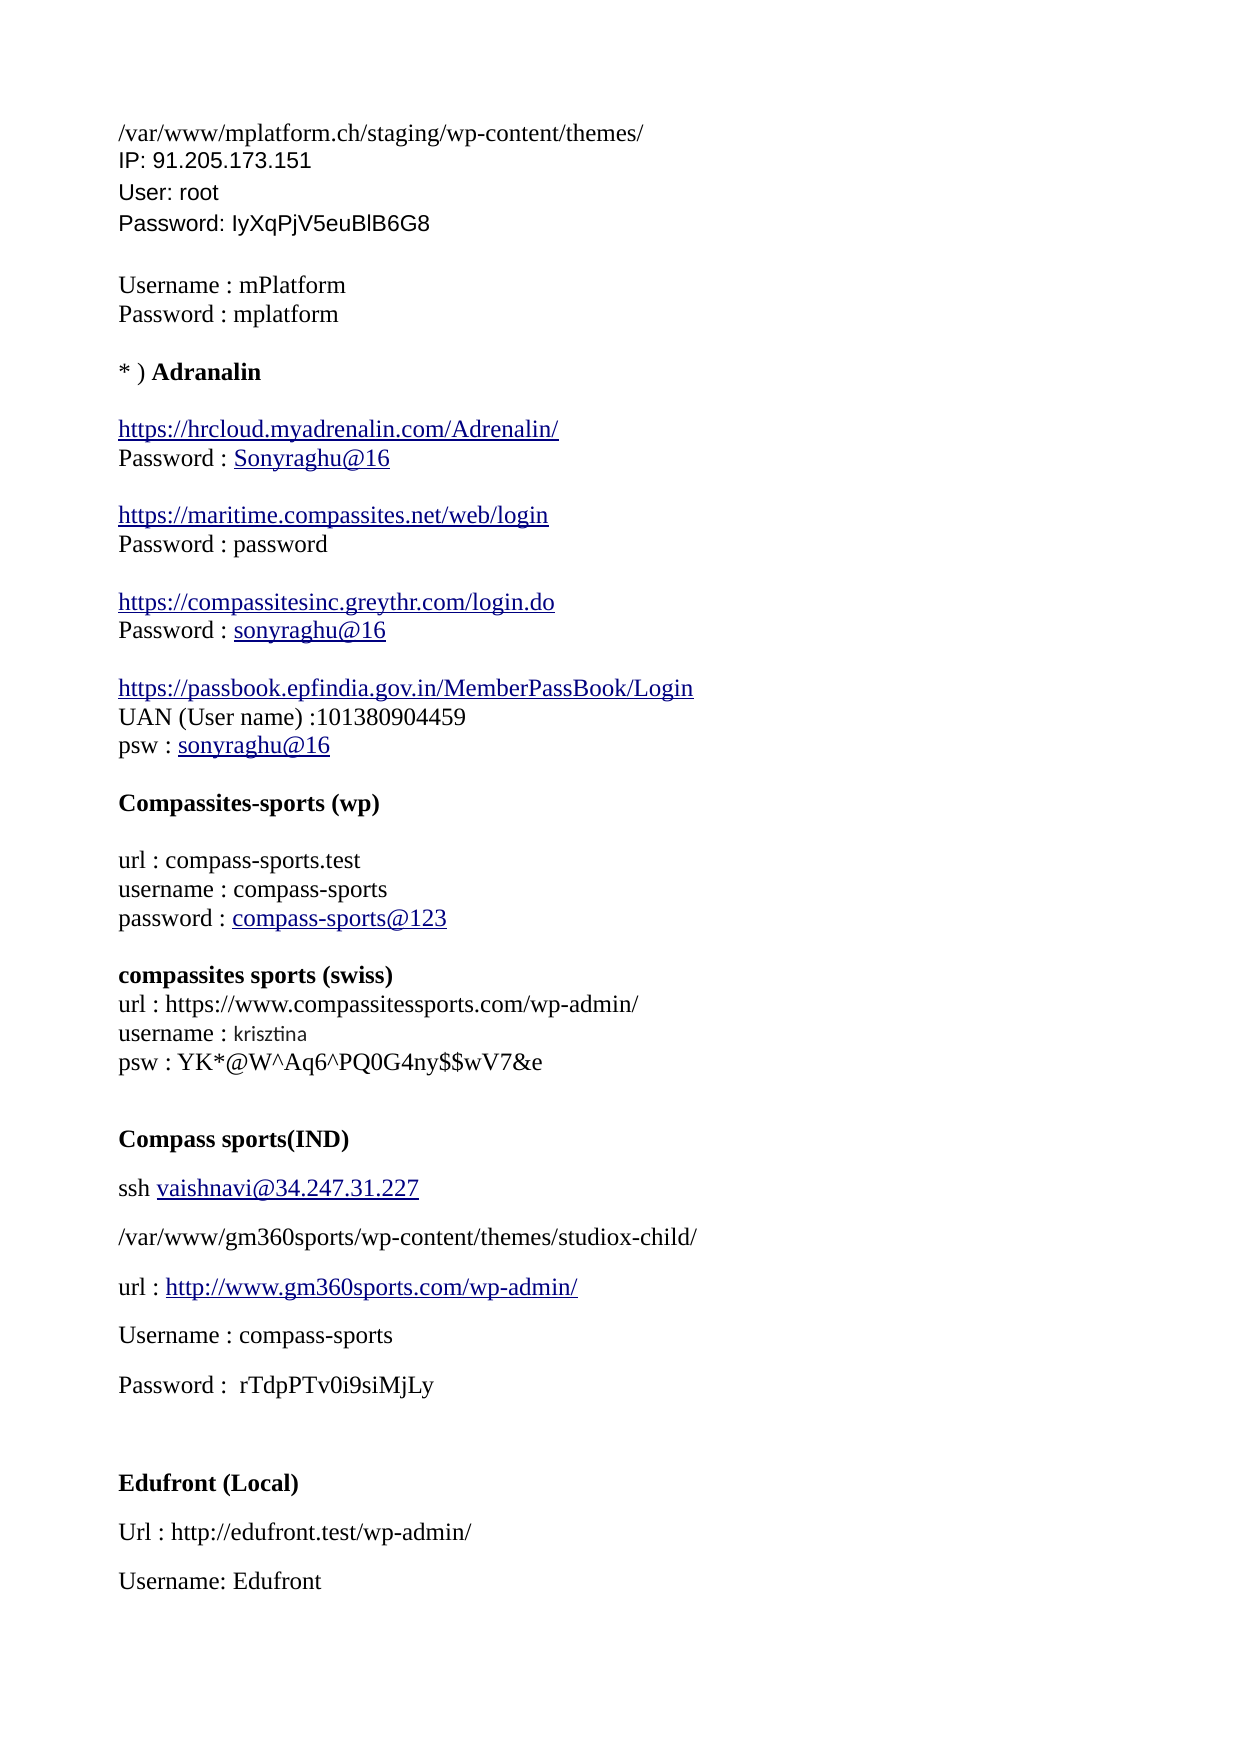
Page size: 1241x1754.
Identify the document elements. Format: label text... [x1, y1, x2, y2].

text url : https://www.compassitessports.com/wp-admin/ [118, 989, 1122, 1018]
text Username: Edufront [118, 1566, 1122, 1595]
text psw : YK*@W^Aq6^PQ0G4ny$$wV7&e [118, 1047, 1122, 1075]
text /var/www/gm360sports/wp-content/themes/studiox-child/ [118, 1222, 1122, 1251]
text Password : Sonyraghu@16 [118, 443, 1122, 472]
text password : compass-sports@123 [118, 903, 1122, 932]
text UAN (User name) :101380904459 [118, 702, 1122, 730]
text compassites sports (swiss) [118, 960, 1122, 989]
text ssh vaishnavi@34.247.31.227 [118, 1173, 1122, 1202]
text User: root [118, 178, 1122, 205]
text Username : compass-sports [118, 1321, 1122, 1349]
text * ) Adranalin [118, 357, 1122, 385]
text https://compassitesinc.greythr.com/login.do [118, 587, 1122, 615]
text username : krisztina [118, 1018, 1122, 1047]
text Password : mplatform [118, 299, 1122, 328]
text Password: IyXqPjV5euBlB6G8 [118, 210, 1122, 236]
text https://passbook.epfindia.gov.in/MemberPassBook/Login [118, 673, 1122, 702]
text Compassites-sports (wp) [118, 788, 1122, 817]
text Username : mPlatform [118, 270, 1122, 299]
text url : compass-sports.test [118, 845, 1122, 874]
text https://maritime.compassites.net/web/login [118, 500, 1122, 529]
text Password : rTdpPTv0i9siMjLy [118, 1370, 1122, 1398]
text Url : http://edufront.test/wp-admin/ [118, 1517, 1122, 1546]
text Password : password [118, 529, 1122, 558]
text psw : sonyraghu@16 [118, 730, 1122, 759]
text Password : sonyraghu@16 [118, 615, 1122, 644]
text https://hrcloud.myadrenalin.com/Adrenalin/ [118, 414, 1122, 443]
text url : http://www.gm360sports.com/wp-admin/ [118, 1272, 1122, 1300]
text Compass sports(IND) [118, 1124, 1122, 1153]
text username : compass-sports [118, 874, 1122, 903]
text IP: 91.205.173.151 [118, 147, 1122, 173]
text Edufront (Local) [118, 1468, 1122, 1497]
text /var/www/mplatform.ch/staging/wp-content/themes/ [118, 118, 1122, 147]
